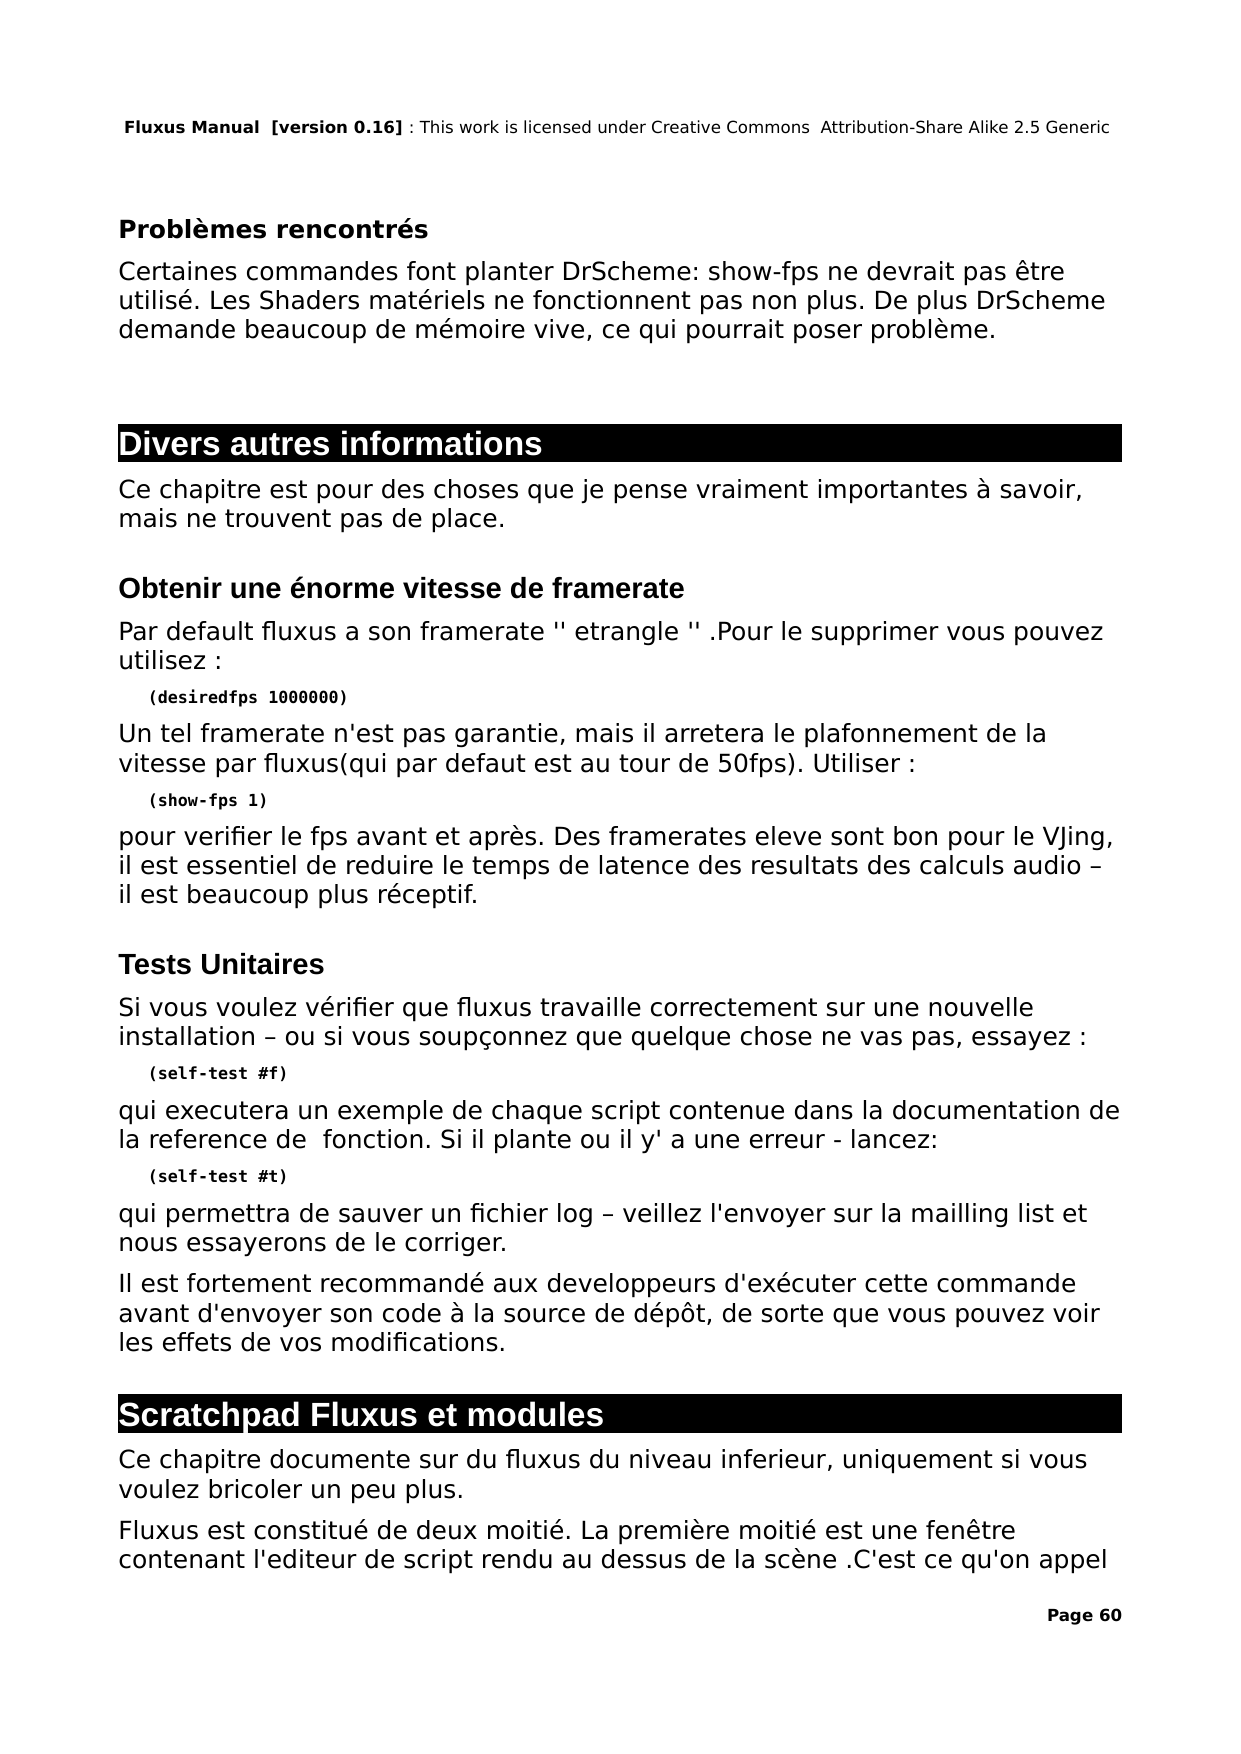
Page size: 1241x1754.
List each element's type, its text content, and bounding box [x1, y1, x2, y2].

text (self-test #t) [148, 1167, 1122, 1186]
text Ce chapitre documente sur du fluxus du niveau inferieur, uniquement si vous voulez bricoler un peu plus. [118, 1446, 1122, 1504]
subtitle Tests Unitaires [118, 947, 1122, 981]
text Il est fortement recommandé aux developpeurs d'exécuter cette commande avant d'envoyer son code à la source de dépôt, de sorte que vous pouvez voir les effets de vos modifications. [118, 1269, 1122, 1357]
text Ce chapitre est pour des choses que je pense vraiment importantes à savoir, mais ne trouvent pas de place. [118, 475, 1122, 533]
text qui permettra de sauver un fichier log – veillez l'envoyer sur la mailling list et nous essayerons de le corriger. [118, 1199, 1122, 1257]
text Certaines commandes font planter DrScheme: show-fps ne devrait pas être utilisé. Les Shaders matériels ne fonctionnent pas non plus. De plus DrScheme demande beaucoup de mémoire vive, ce qui pourrait poser problème. [118, 257, 1122, 345]
subtitle Divers autres informations [118, 424, 1122, 462]
text Un tel framerate n'est pas garantie, mais il arretera le plafonnement de la vitesse par fluxus(qui par defaut est au tour de 50fps). Utiliser : [118, 719, 1122, 778]
subtitle Obtenir une énorme vitesse de framerate [118, 571, 1122, 604]
text Par default fluxus a son framerate '' etrangle '' .Pour le supprimer vous pouvez utilisez : [118, 617, 1122, 675]
text Si vous voulez vérifier que fluxus travaille correctement sur une nouvelle installation – ou si vous soupçonnez que quelque chose ne vas pas, essayez : [118, 993, 1122, 1052]
subtitle Scratchpad Fluxus et modules [118, 1394, 1122, 1433]
text Problèmes rencontrés [118, 216, 1122, 245]
text pour verifier le fps avant et après. Des framerates eleve sont bon pour le VJing, il est essentiel de reduire le temps de latence des resultats des calculs audio – il est beaucoup plus réceptif. [118, 822, 1122, 910]
text (show-fps 1) [148, 790, 1122, 810]
text (desiredfps 1000000) [148, 688, 1122, 707]
text (self-test #f) [148, 1064, 1122, 1083]
text Fluxus est constitué de deux moitié. La première moitié est une fenêtre contenant l'editeur de script rendu au dessus de la scène .C'est ce qu'on appel [118, 1517, 1122, 1575]
text qui executera un exemple de chaque script contenue dans la documentation de la reference de fonction. Si il plante ou il y' a une erreur - lancez: [118, 1096, 1122, 1154]
